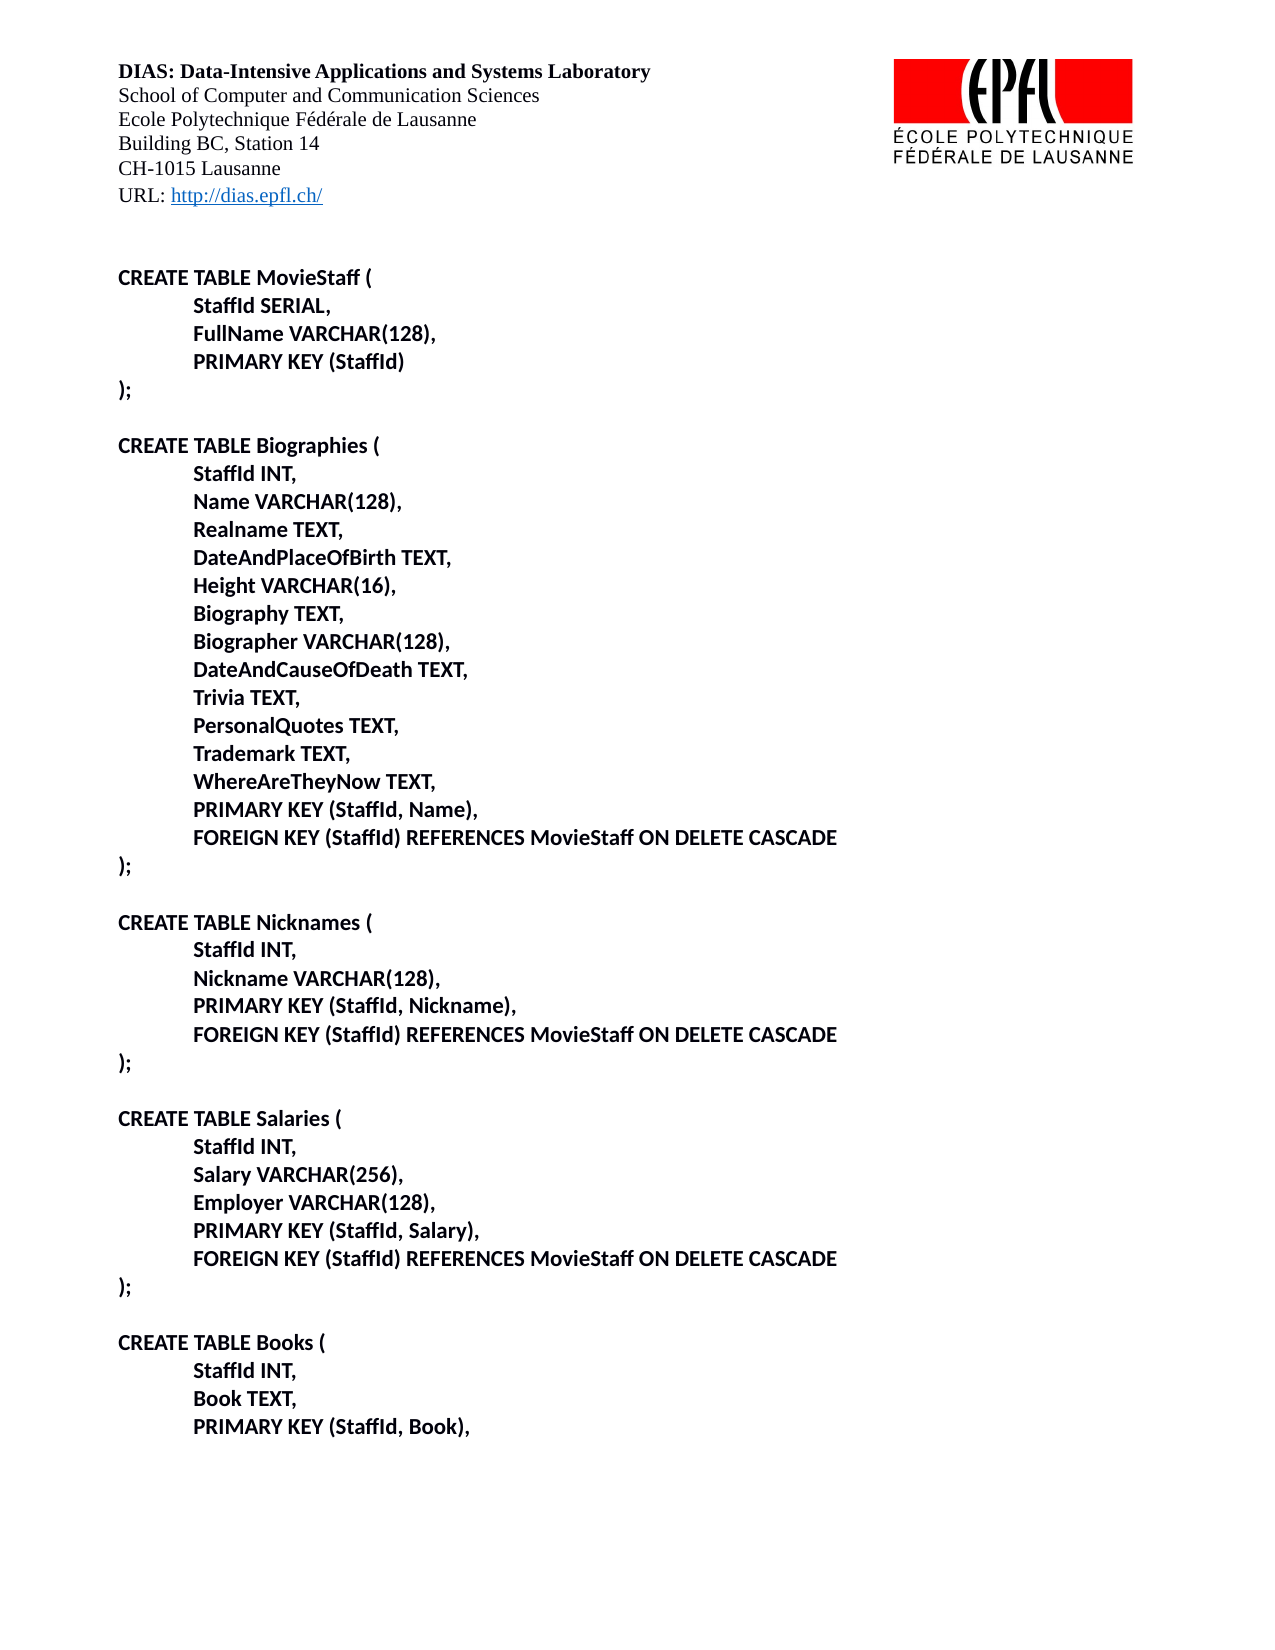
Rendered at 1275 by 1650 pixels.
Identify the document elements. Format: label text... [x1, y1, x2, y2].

text Trivia TEXT, [118, 683, 1157, 711]
text ); [118, 852, 1157, 879]
text DateAndPlaceOfBirth TEXT, [118, 543, 1157, 571]
text FOREIGN KEY (StaffId) REFERENCES MovieStaff ON DELETE CASCADE [118, 1020, 1157, 1048]
text WhereAreTheyNow TEXT, [118, 767, 1157, 796]
text FOREIGN KEY (StaffId) REFERENCES MovieStaff ON DELETE CASCADE [118, 823, 1157, 852]
text CREATE TABLE Biographies ( [118, 431, 1157, 459]
text Book TEXT, [118, 1384, 1157, 1412]
text StaffId INT, [118, 459, 1157, 487]
text PRIMARY KEY (StaffId, Book), [118, 1412, 1157, 1440]
text Realname TEXT, [118, 515, 1157, 543]
text PRIMARY KEY (StaffId) [118, 347, 1157, 375]
text CREATE TABLE Nicknames ( [118, 908, 1157, 936]
text ); [118, 1048, 1157, 1076]
text CREATE TABLE MovieStaff ( [118, 263, 1157, 291]
text ); [118, 375, 1157, 403]
text CREATE TABLE Salaries ( [118, 1104, 1157, 1132]
text StaffId INT, [118, 1356, 1157, 1384]
picture [893, 59, 1135, 167]
text Trademark TEXT, [118, 739, 1157, 767]
text Height VARCHAR(16), [118, 571, 1157, 599]
text DateAndCauseOfDeath TEXT, [118, 655, 1157, 683]
text Biography TEXT, [118, 599, 1157, 627]
text Employer VARCHAR(128), [118, 1188, 1157, 1216]
text PersonalQuotes TEXT, [118, 711, 1157, 739]
text Nickname VARCHAR(128), [118, 964, 1157, 992]
text PRIMARY KEY (StaffId, Name), [118, 796, 1157, 823]
text ); [118, 1272, 1157, 1300]
text StaffId INT, [118, 936, 1157, 964]
text Salary VARCHAR(256), [118, 1160, 1157, 1188]
text Biographer VARCHAR(128), [118, 627, 1157, 655]
text PRIMARY KEY (StaffId, Nickname), [118, 992, 1157, 1020]
text StaffId SERIAL, [118, 291, 1157, 319]
text FullName VARCHAR(128), [118, 319, 1157, 347]
text CREATE TABLE Books ( [118, 1328, 1157, 1356]
text PRIMARY KEY (StaffId, Salary), [118, 1216, 1157, 1244]
text Name VARCHAR(128), [118, 487, 1157, 515]
text FOREIGN KEY (StaffId) REFERENCES MovieStaff ON DELETE CASCADE [118, 1244, 1157, 1272]
text StaffId INT, [118, 1132, 1157, 1160]
